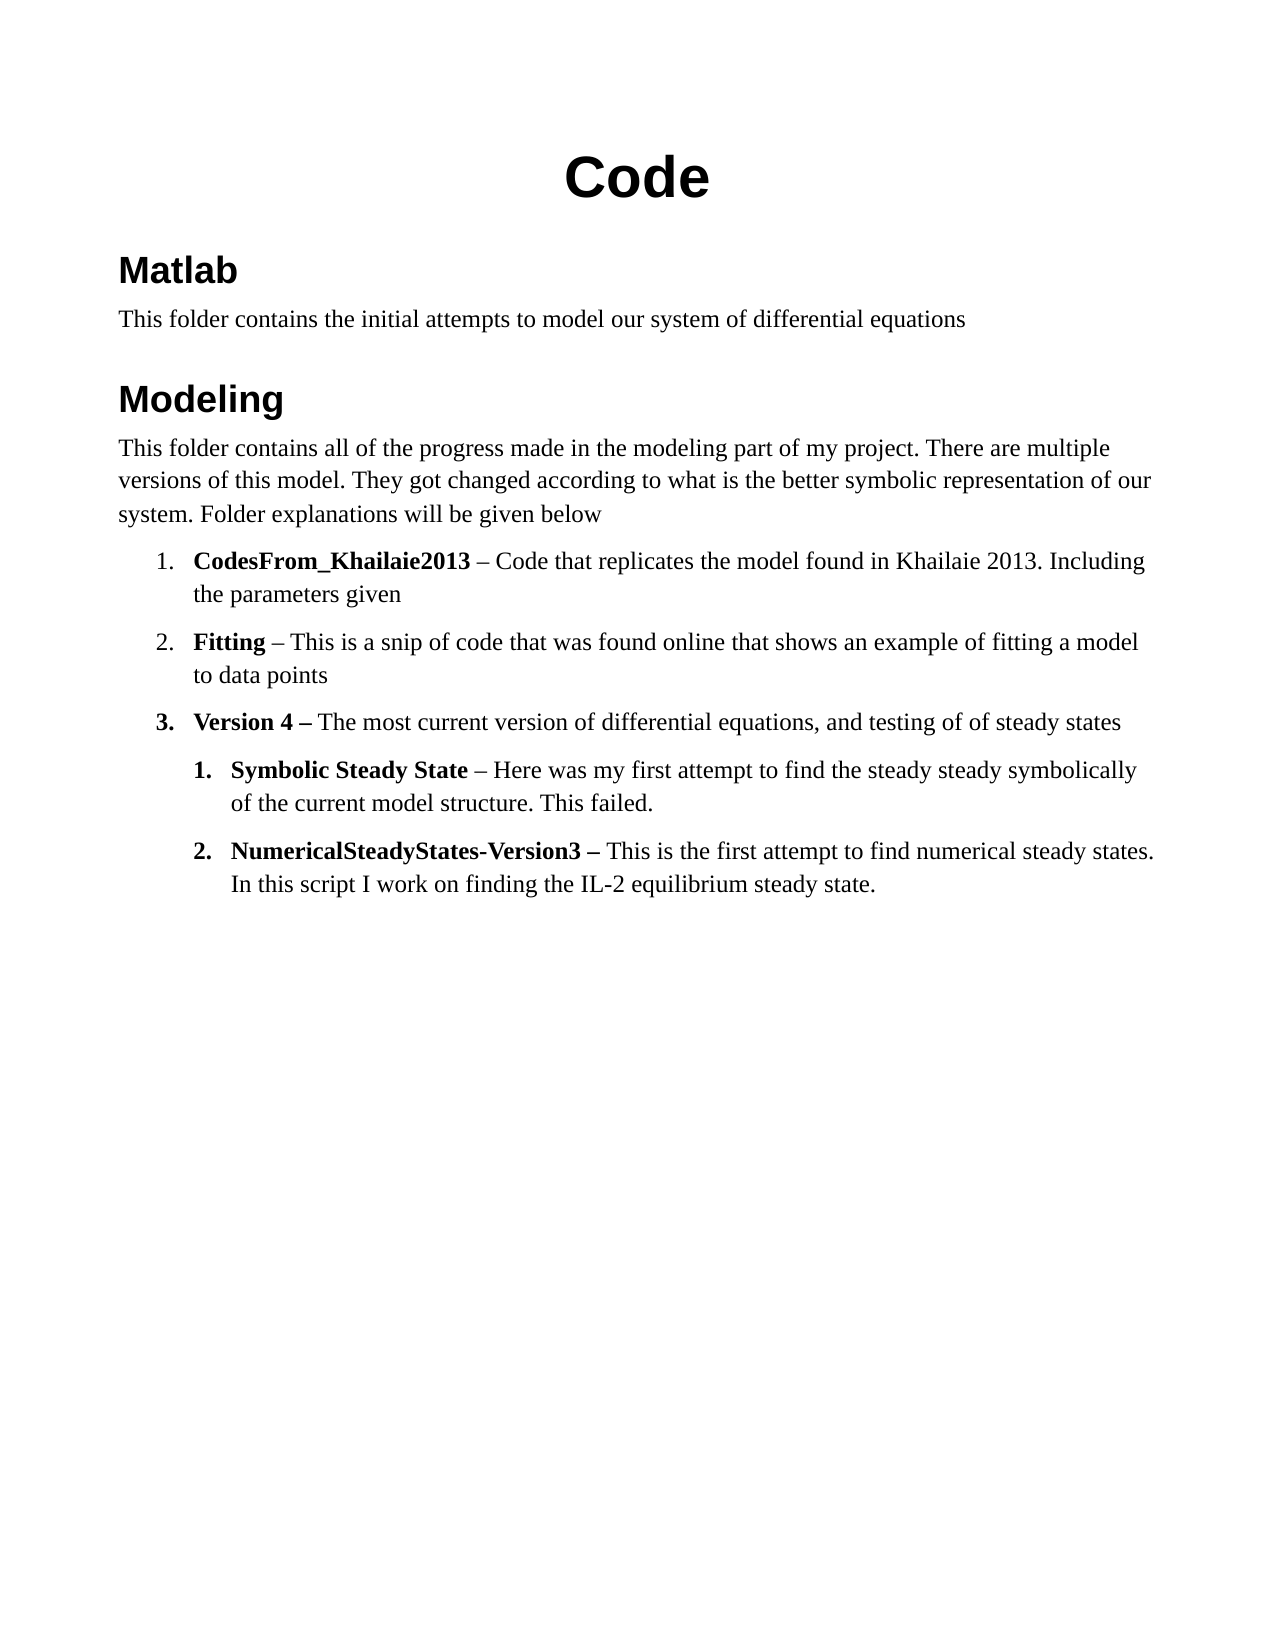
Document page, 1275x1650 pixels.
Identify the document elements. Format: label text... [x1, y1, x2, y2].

list CodesFrom_Khailaie2013 – Code that replicates the model found in Khailaie 2013. Including the parameters given [156, 546, 1157, 608]
text This folder contains all of the progress made in the modeling part of my project. There are multiple versions of this model. They got changed according to what is the better symbolic representation of our system. Folder explanations will be given below [118, 433, 1157, 527]
list Symbolic Steady State – Here was my first attempt to find the steady steady symbolically of the current model structure. This failed. [193, 755, 1157, 817]
list Version 4 – The most current version of differential equations, and testing of of steady states [156, 707, 1157, 736]
title Code [118, 143, 1157, 210]
list NumericalSteadyStates-Version3 – This is the first attempt to find numerical steady states. In this script I work on finding the IL-2 equilibrium steady state. [193, 836, 1157, 897]
subtitle Modeling [118, 376, 1157, 420]
subtitle Matlab [118, 248, 1157, 291]
text This folder contains the initial attempts to model our system of differential equations [118, 304, 1157, 333]
list Fitting – This is a snip of code that was found online that shows an example of fitting a model to data points [156, 627, 1157, 689]
